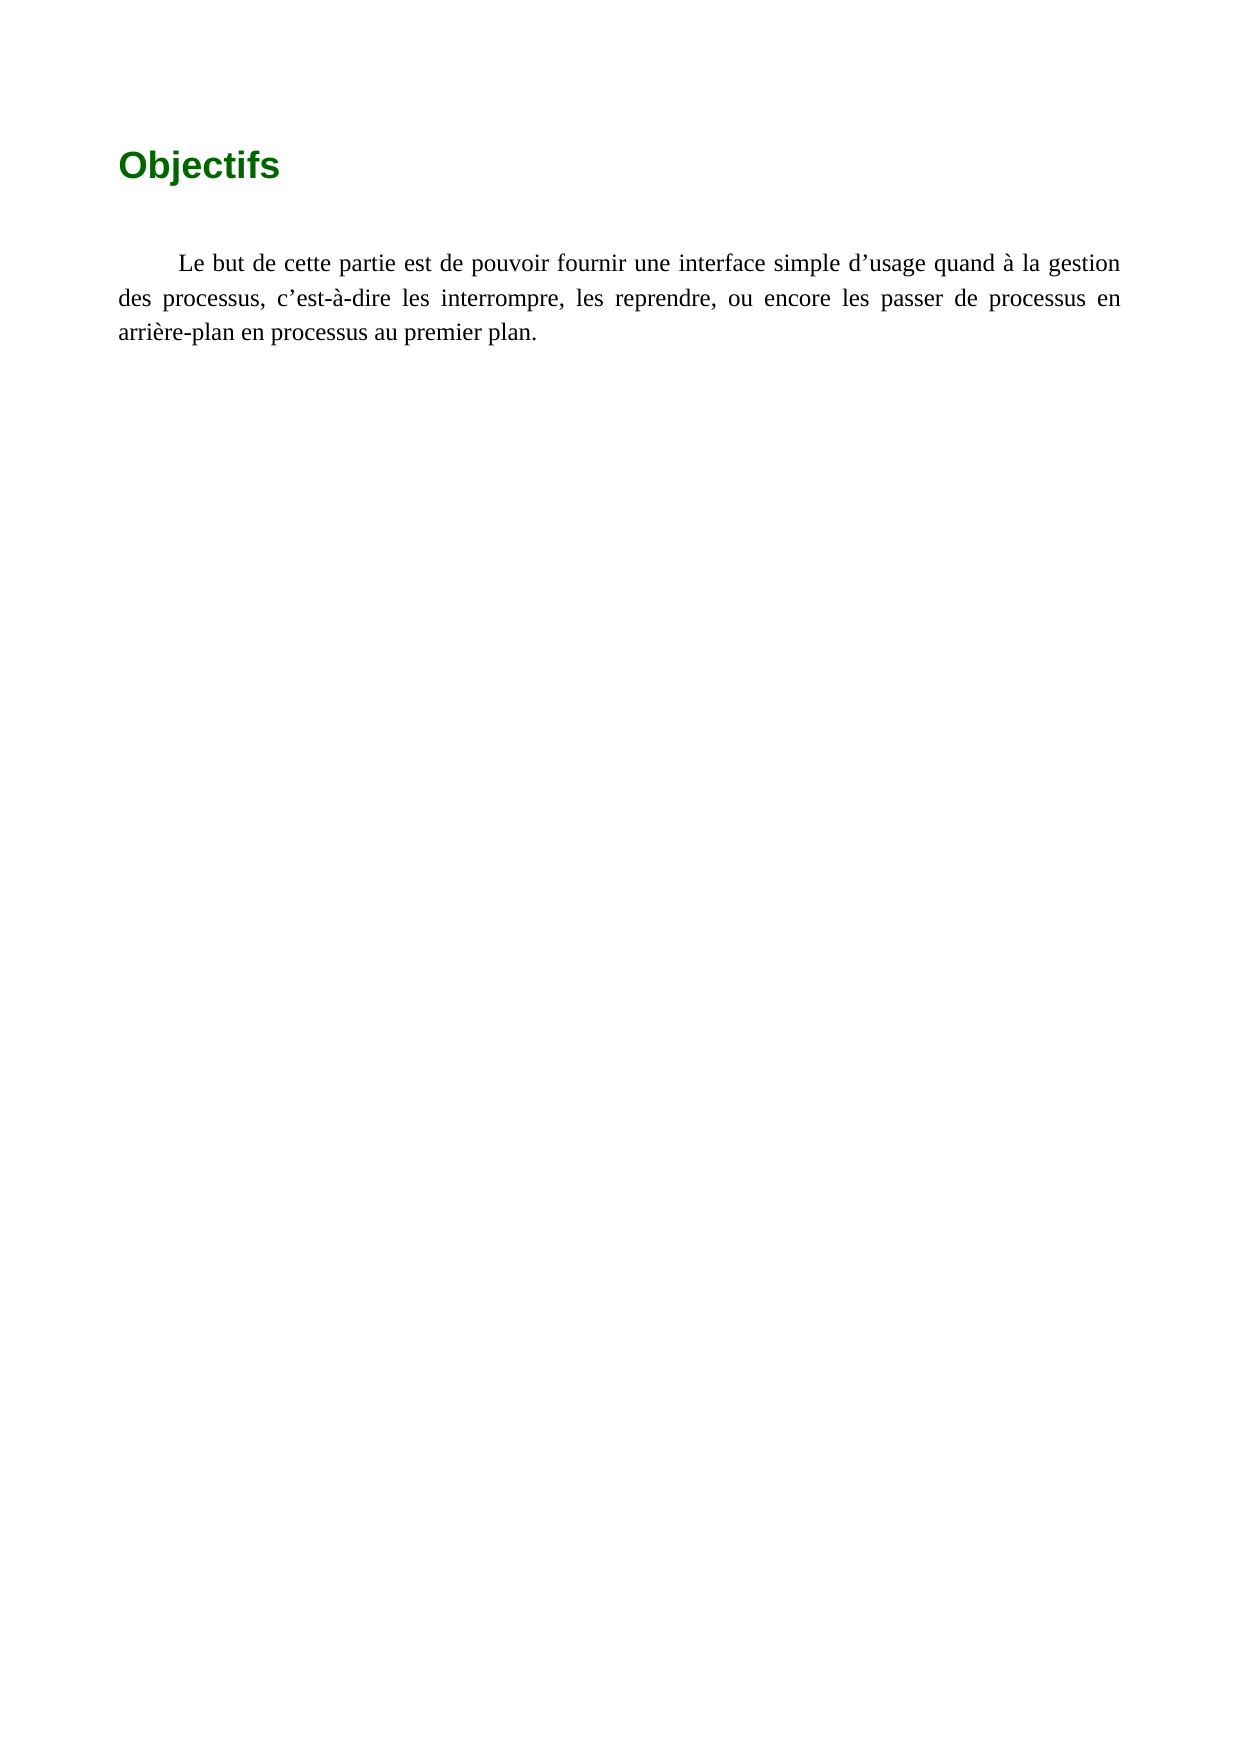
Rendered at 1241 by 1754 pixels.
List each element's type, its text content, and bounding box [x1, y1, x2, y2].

subtitle Objectifs [118, 143, 1122, 187]
text Le but de cette partie est de pouvoir fournir une interface simple d’usage quand à la gestion des processus, c’est-à-dire les interrompre, les reprendre, ou encore les passer de processus en arrière-plan en processus au premier plan. [118, 248, 1122, 346]
